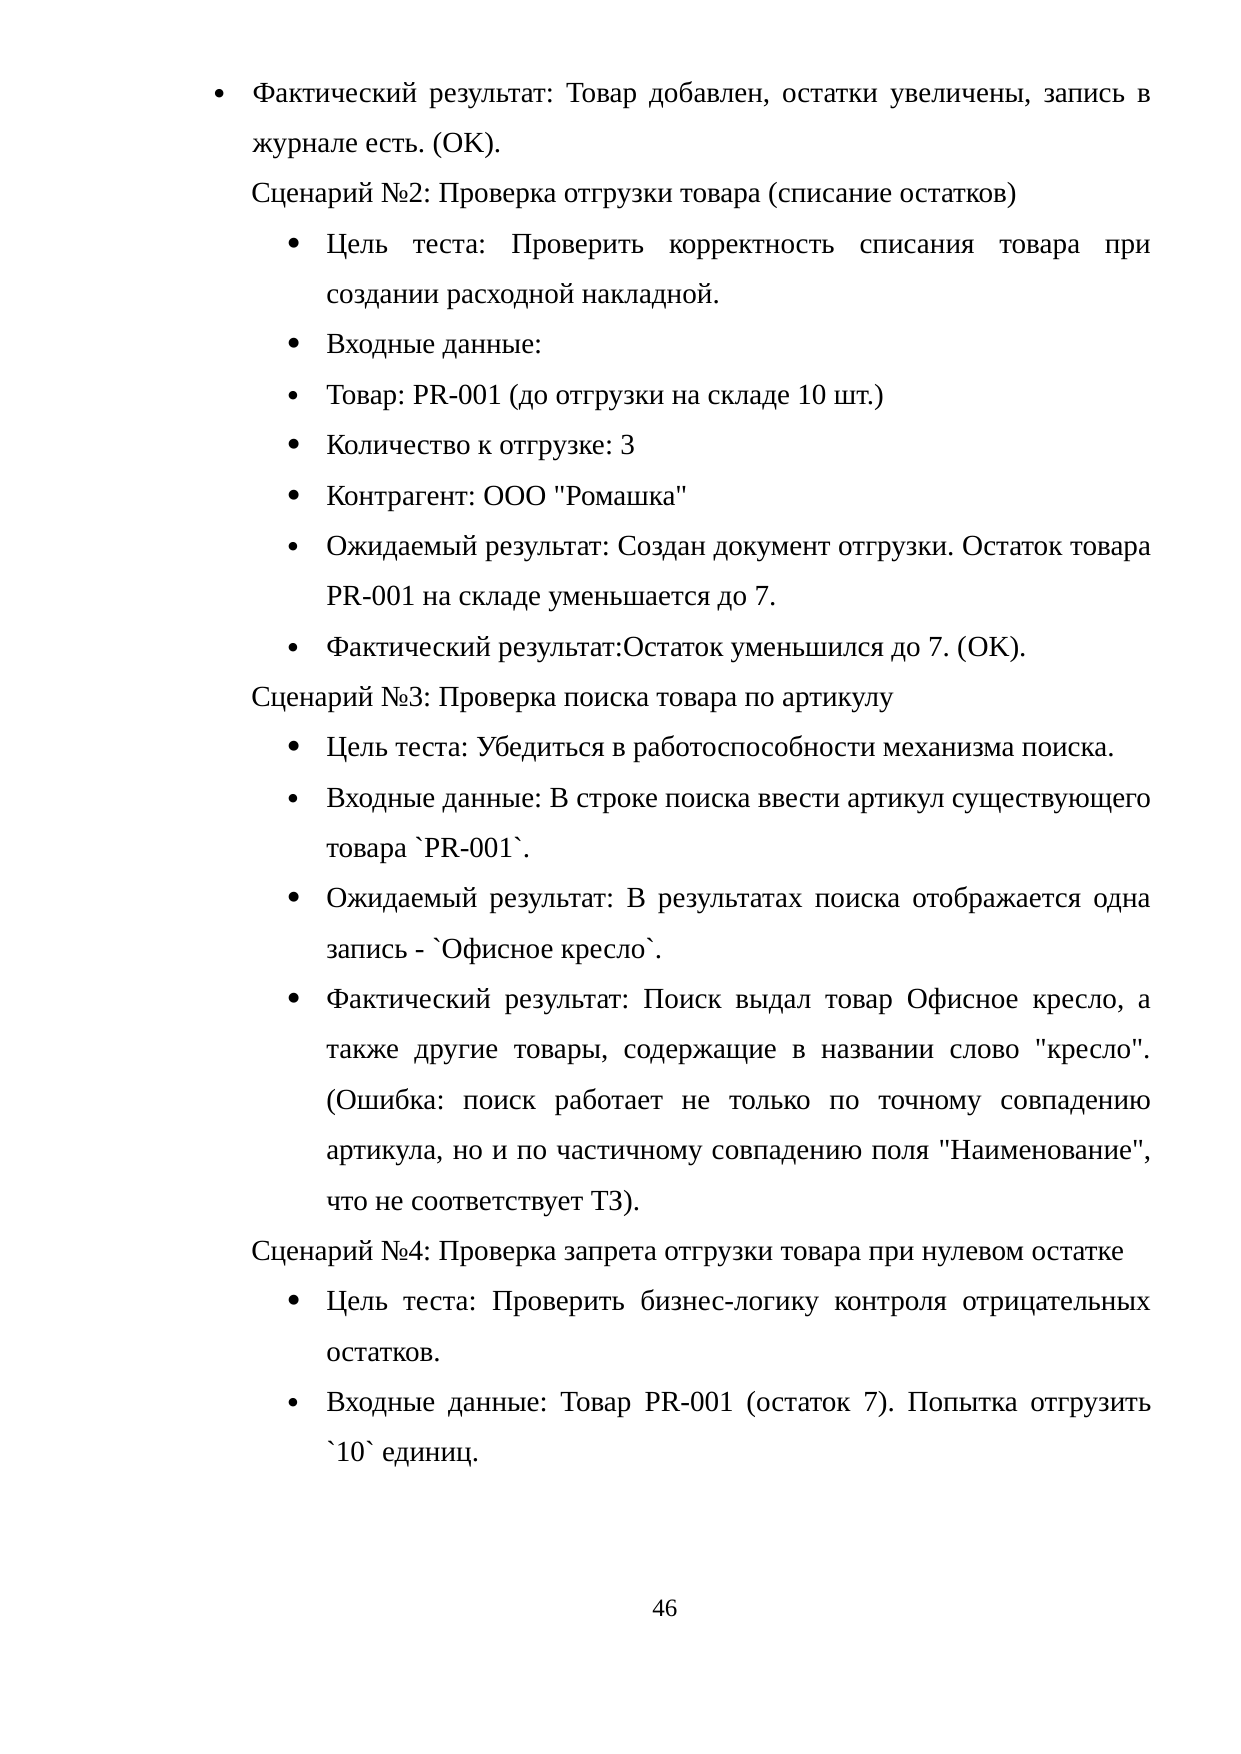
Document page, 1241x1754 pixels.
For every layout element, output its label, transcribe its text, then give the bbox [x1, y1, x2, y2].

list Фактический результат: Товар добавлен, остатки увеличены, запись в журнале есть. (OK). [215, 75, 1152, 159]
list Цель теста: Убедиться в работоспособности механизма поиска. [288, 729, 1152, 763]
list Ожидаемый результат: Создан документ отгрузки. Остаток товара PR-001 на складе уменьшается до 7. [288, 528, 1152, 612]
list Товар: PR-001 (до отгрузки на складе 10 шт.) [288, 377, 1152, 411]
list Цель теста: Проверить корректность списания товара при создании расходной накладной. [288, 226, 1152, 310]
list Входные данные: Товар PR-001 (остаток 7). Попытка отгрузить `10` единиц. [288, 1384, 1152, 1468]
text Сценарий №4: Проверка запрета отгрузки товара при нулевом остатке [177, 1233, 1152, 1266]
text Сценарий №3: Проверка поиска товара по артикулу [177, 679, 1152, 713]
list Входные данные: В строке поиска ввести артикул существующего товара `PR-001`. [288, 780, 1152, 864]
text Сценарий №2: Проверка отгрузки товара (списание остатков) [177, 176, 1152, 209]
list Контрагент: ООО "Ромашка" [288, 478, 1152, 511]
list Количество к отгрузке: 3 [288, 427, 1152, 461]
list Фактический результат: Поиск выдал товар Офисное кресло, а также другие товары, содержащие в названии слово "кресло". (Ошибка: поиск работает не только по точному совпадению артикула, но и по частичному совпадению поля "Наименование", что не соответствует ТЗ). [288, 981, 1152, 1216]
list Входные данные: [288, 327, 1152, 360]
list Фактический результат:Остаток уменьшился до 7. (OK). [288, 629, 1152, 662]
list Ожидаемый результат: В результатах поиска отображается одна запись - `Офисное кресло`. [288, 881, 1152, 964]
list Цель теста: Проверить бизнес-логику контроля отрицательных остатков. [288, 1283, 1152, 1367]
